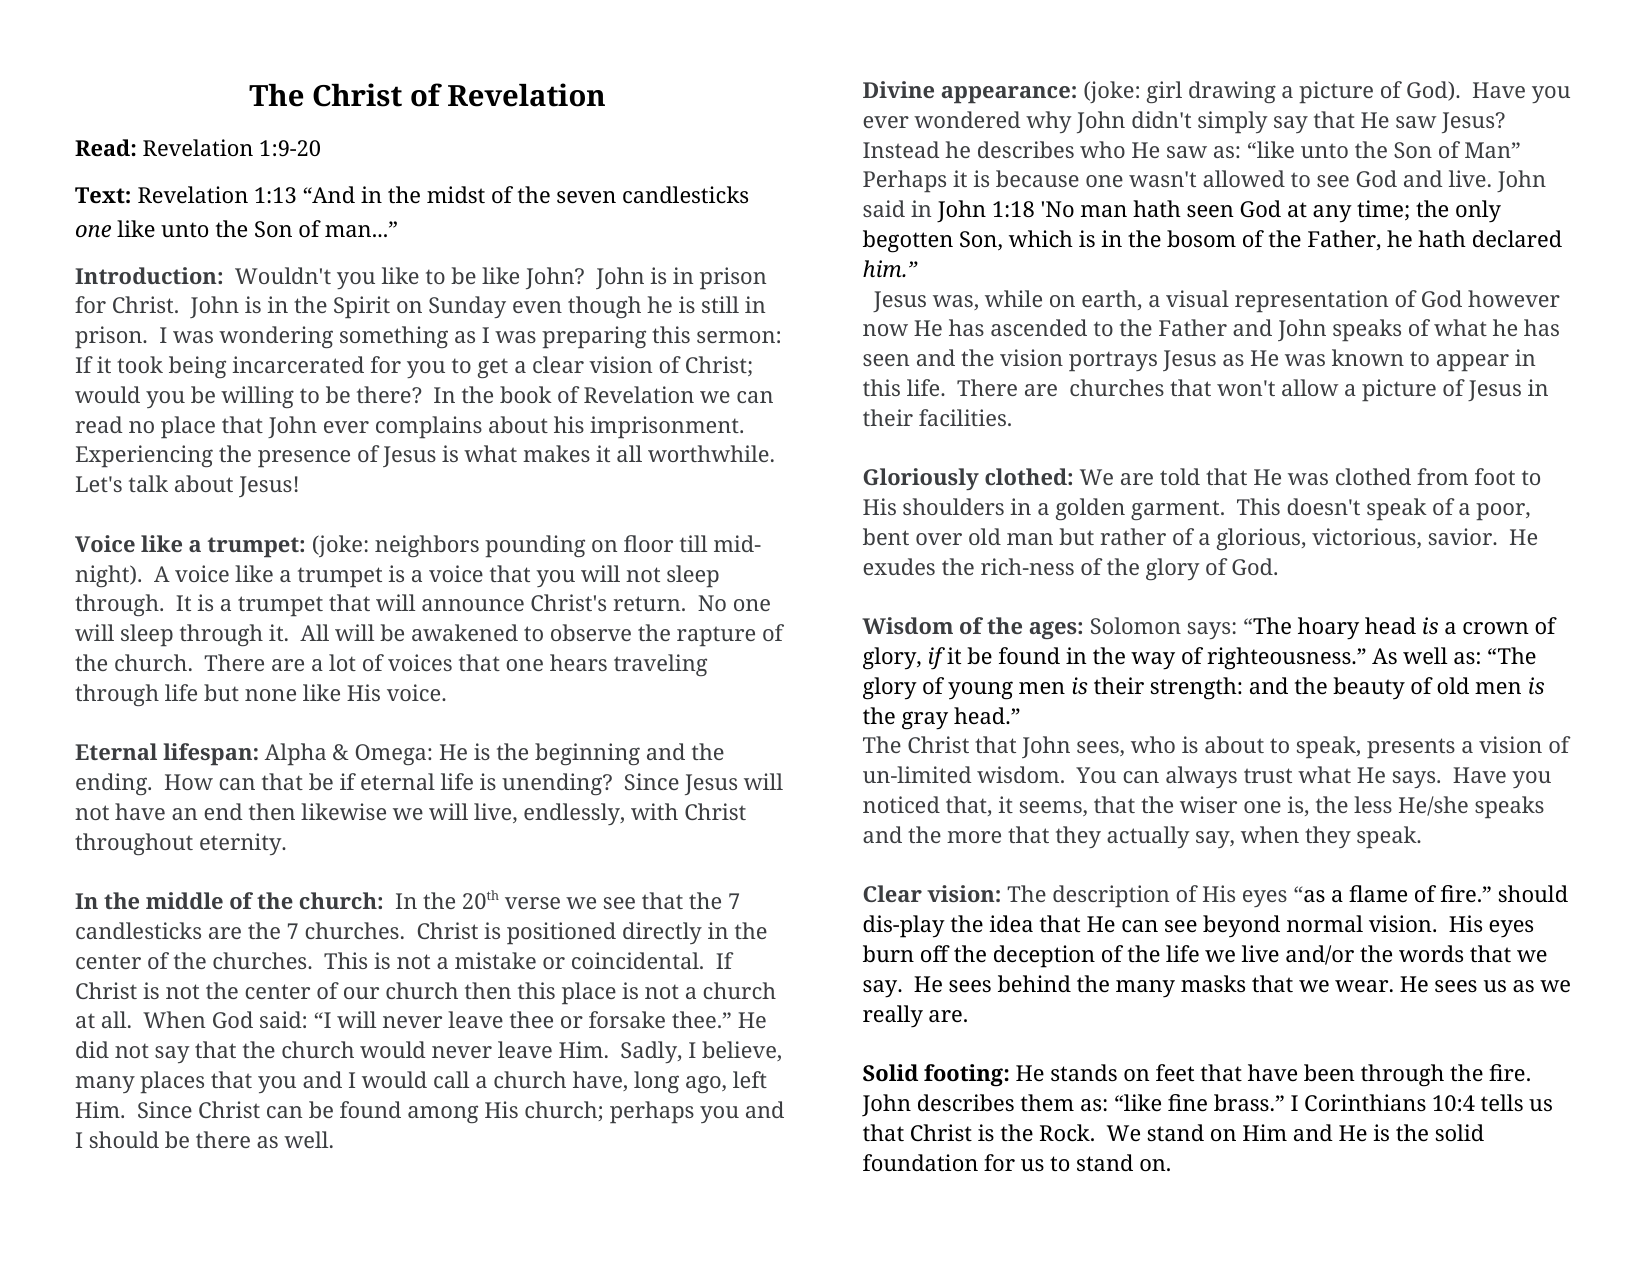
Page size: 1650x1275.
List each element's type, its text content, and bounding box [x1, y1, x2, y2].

text Read: Revelation 1:9-20 [75, 133, 787, 163]
text Divine appearance: (joke: girl drawing a picture of God). Have you ever wondered why John didn't simply say that He saw Jesus? Instead he describes who He saw as: “like unto the Son of Man” Perhaps it is because one wasn't allowed to see God and live. John said in John 1:18 'No man hath seen God at any time; the only begotten Son, which is in the bosom of the Father, he hath declared him.” [862, 75, 1575, 283]
text Jesus was, while on earth, a visual representation of God however now He has ascended to the Father and John speaks of what he has seen and the vision portrays Jesus as He was known to appear in this life. There are churches that won't allow a picture of Jesus in their facilities. [862, 283, 1575, 432]
text In the middle of the church: In the 20th verse we see that the 7 candlesticks are the 7 churches. Christ is positioned directly in the center of the churches. This is not a mistake or coincidental. If Christ is not the center of our church then this place is not a church at all. When God said: “I will never leave thee or forsake thee.” He did not say that the church would never leave Him. Sadly, I believe, many places that you and I would call a church have, long ago, left Him. Since Christ can be found among His church; perhaps you and I should be there as well. [75, 886, 787, 1154]
text Voice like a trumpet: (joke: neighbors pounding on floor till mid-night). A voice like a trumpet is a voice that you will not sleep through. It is a trumpet that will announce Christ's return. No one will sleep through it. All will be awakened to observe the rapture of the church. There are a lot of voices that one hears traveling through life but none like His voice. [75, 529, 787, 707]
text The Christ that John sees, who is about to speak, presents a vision of un-limited wisdom. You can always trust what He says. Have you noticed that, it seems, that the wiser one is, the less He/she speaks and the more that they actually say, when they speak. [862, 730, 1575, 849]
text Solid footing: He stands on feet that have been through the fire. John describes them as: “like fine brass.” I Corinthians 10:4 tells us that Christ is the Rock. We stand on Him and He is the solid foundation for us to stand on. [862, 1058, 1575, 1177]
text Gloriously clothed: We are told that He was clothed from foot to His shoulders in a golden garment. This doesn't speak of a poor, bent over old man but rather of a glorious, victorious, savior. He exudes the rich-ness of the glory of God. [862, 462, 1575, 581]
text The Christ of Revelation [75, 75, 787, 115]
text Text: Revelation 1:13 “And in the midst of the seven candlesticks one like unto the Son of man...” [75, 180, 787, 244]
text Wisdom of the ages: Solomon says: “The hoary head is a crown of glory, if it be found in the way of righteousness.” As well as: “The glory of young men is their strength: and the beauty of old men is the gray head.” [862, 611, 1575, 730]
text Introduction: Wouldn't you like to be like John? John is in prison for Christ. John is in the Spirit on Sunday even though he is still in prison. I was wondering something as I was preparing this sermon: If it took being incarcerated for you to get a clear vision of Christ; would you be willing to be there? In the book of Revelation we can read no place that John ever complains about his imprisonment. Experiencing the presence of Jesus is what makes it all worthwhile. Let's talk about Jesus! [75, 261, 787, 499]
text Eternal lifespan: Alpha & Omega: He is the beginning and the ending. How can that be if eternal life is unending? Since Jesus will not have an end then likewise we will live, endlessly, with Christ throughout eternity. [75, 737, 787, 856]
text Clear vision: The description of His eyes “as a flame of fire.” should dis-play the idea that He can see beyond normal vision. His eyes burn off the deception of the life we live and/or the words that we say. He sees behind the many masks that we wear. He sees us as we really are. [862, 879, 1575, 1028]
